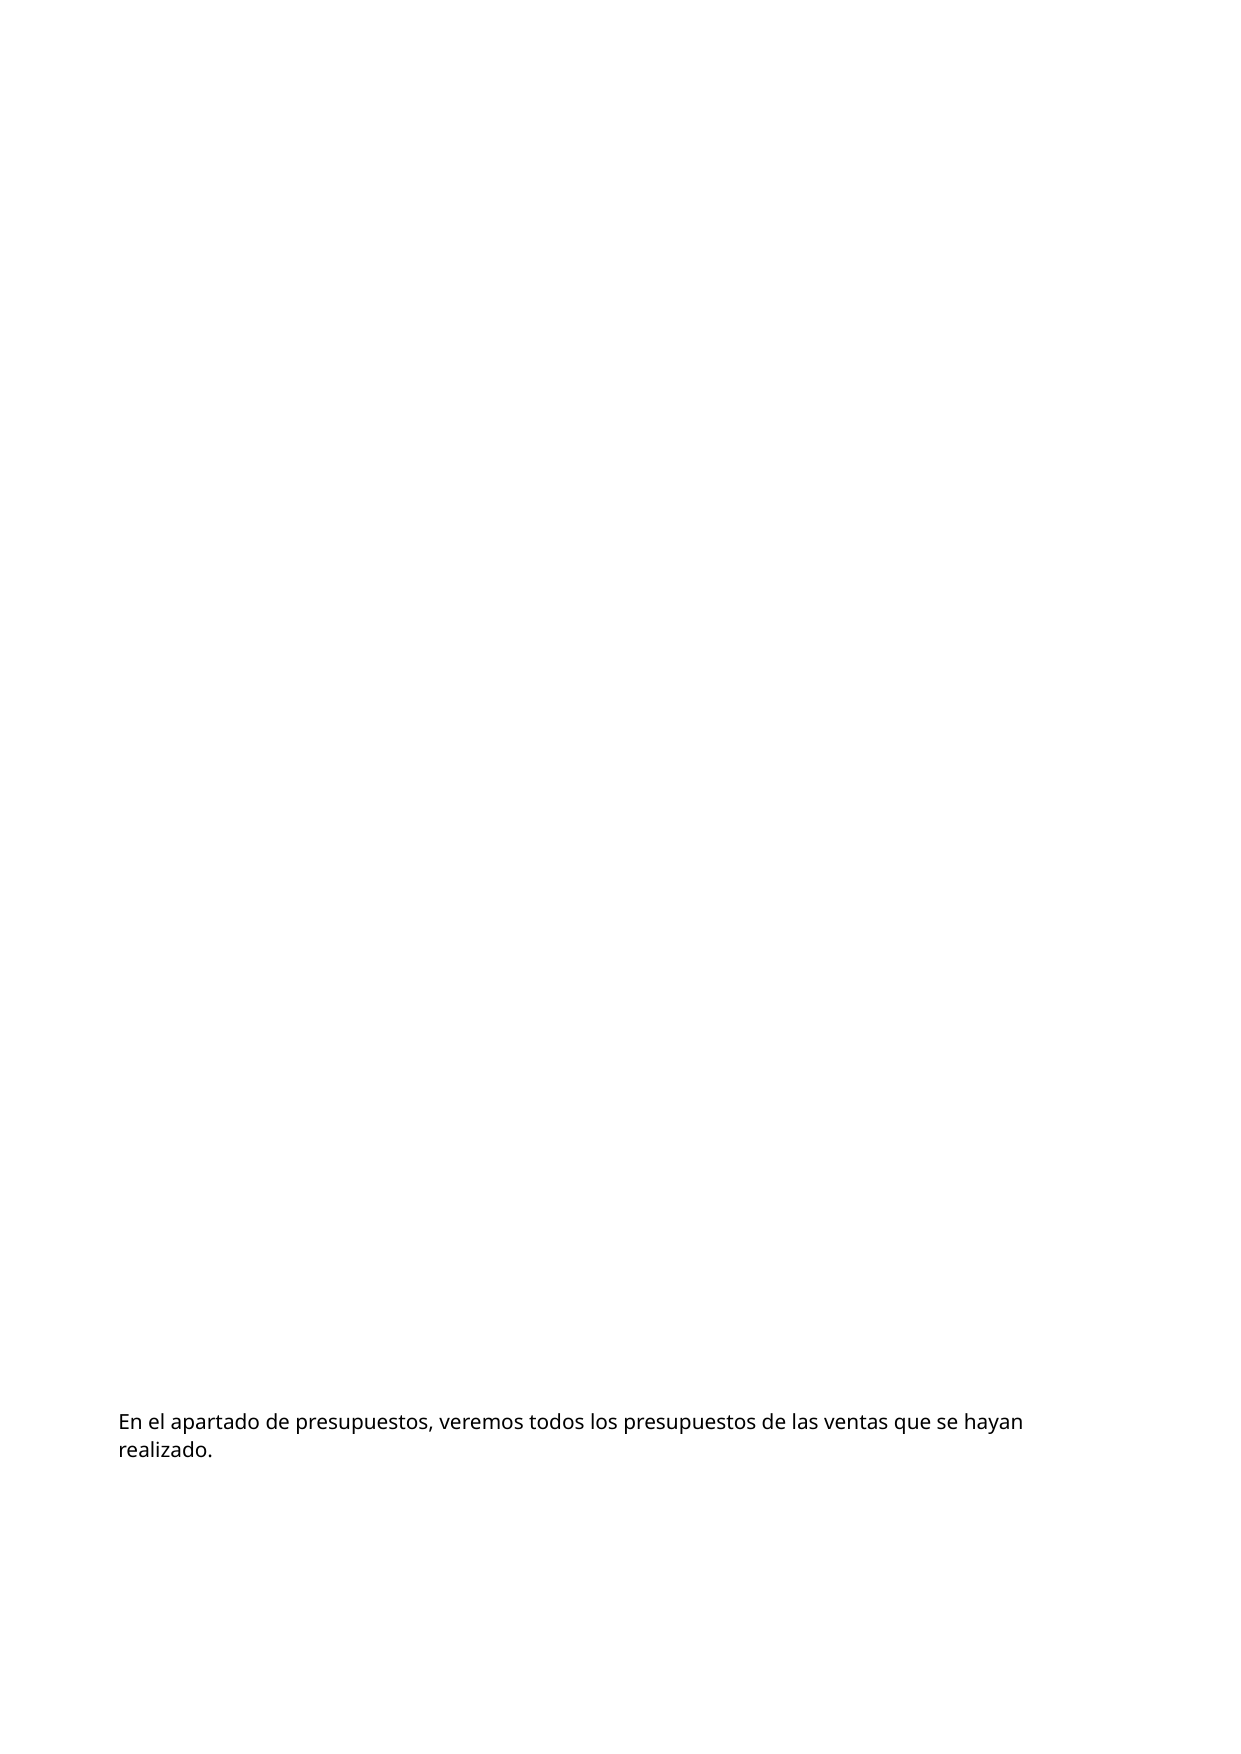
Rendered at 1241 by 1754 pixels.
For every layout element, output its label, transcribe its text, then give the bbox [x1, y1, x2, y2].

text En el apartado de presupuestos, veremos todos los presupuestos de las ventas que se hayan realizado. [118, 1407, 1122, 1464]
